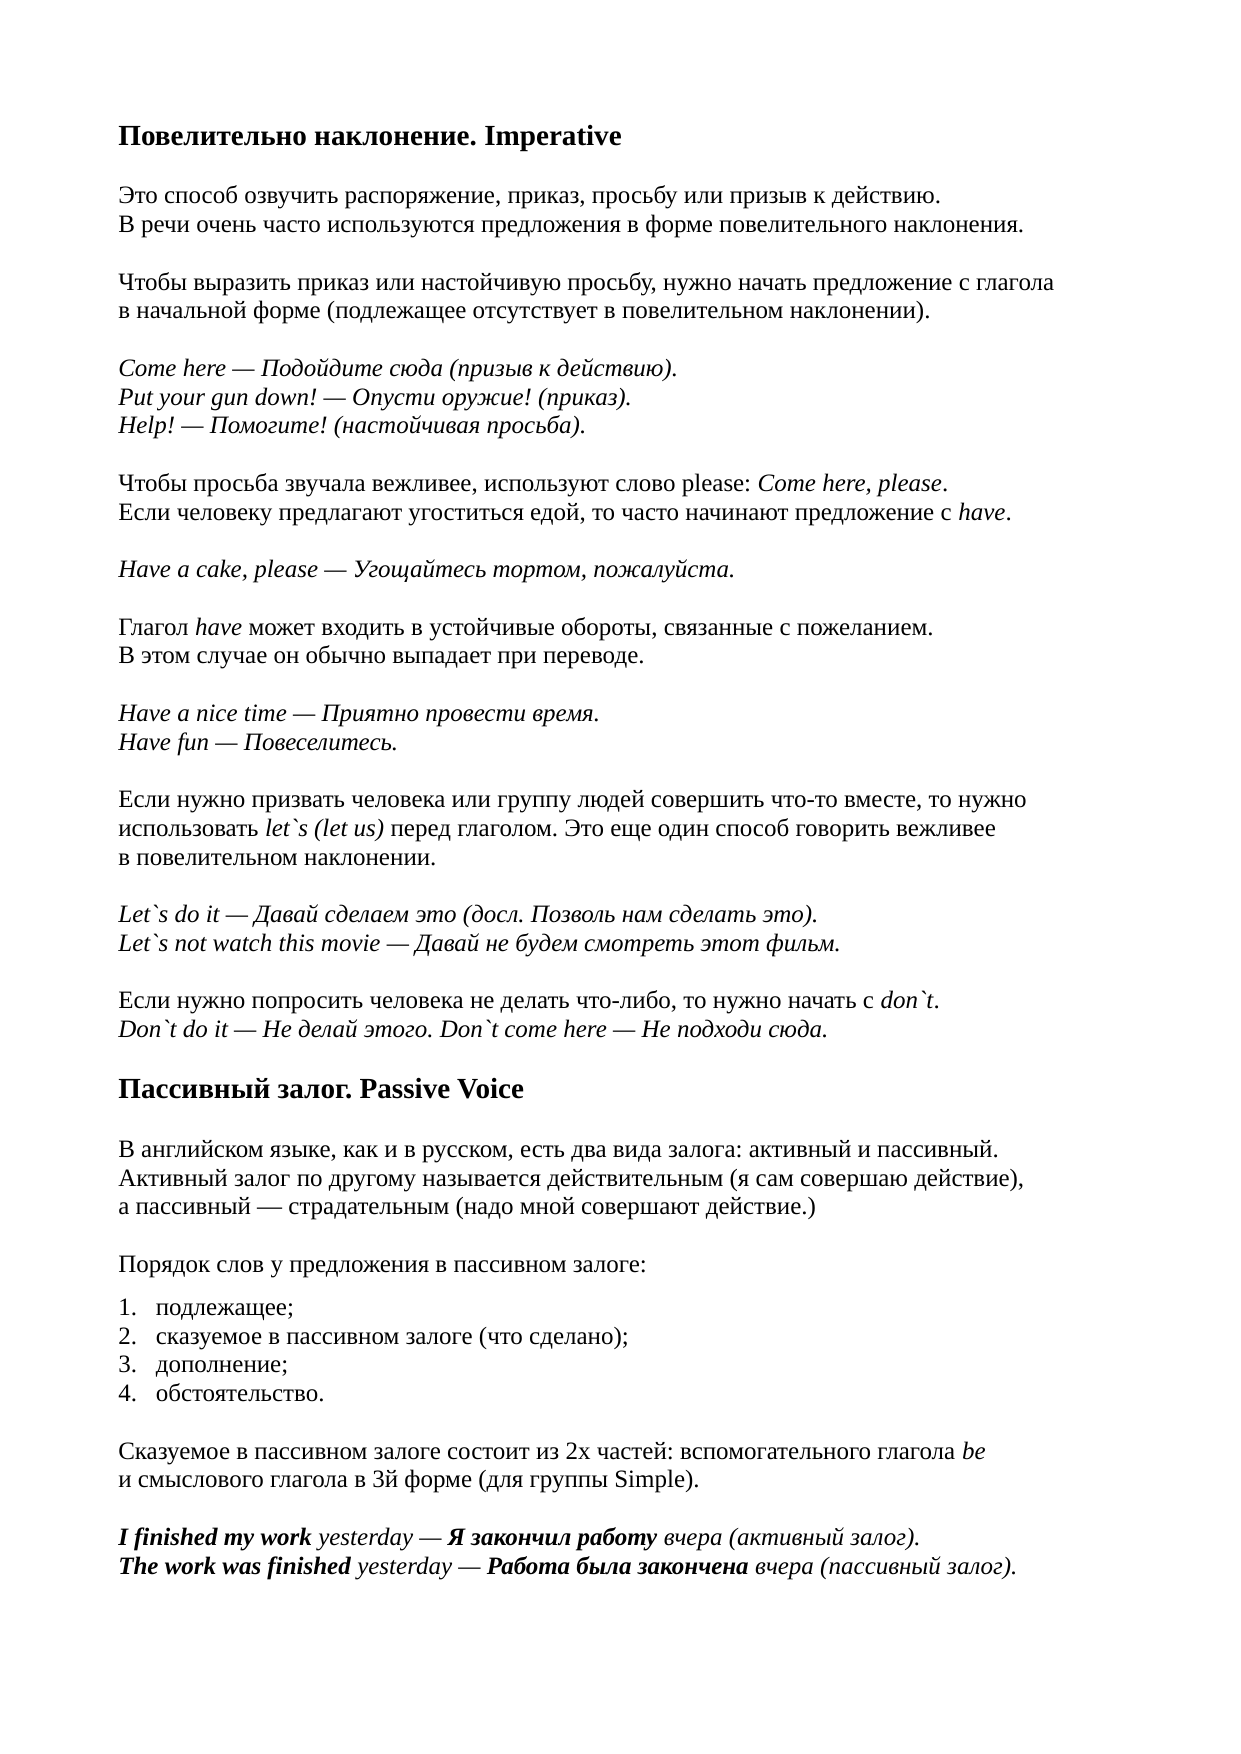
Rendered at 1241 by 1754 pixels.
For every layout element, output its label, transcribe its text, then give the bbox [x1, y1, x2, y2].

text Put your gun down! — Опусти оружие! (приказ). [118, 382, 1122, 410]
text Have a nice time — Приятно провести время. [118, 698, 1122, 727]
text Активный залог по другому называется действительным (я сам совершаю действие), [118, 1163, 1122, 1191]
text Глагол have может входить в устойчивые обороты, связанные с пожеланием. [118, 612, 1122, 640]
text Let`s do it — Давай сделаем это (досл. Позволь нам сделать это). [118, 899, 1122, 928]
text а пассивный — страдательным (надо мной совершают действие.) [118, 1191, 1122, 1220]
text Have a cake, please — Угощайтесь тортом, пожалуйста. [118, 554, 1122, 583]
text Have fun — Повеселитесь. [118, 727, 1122, 755]
text Это способ озвучить распоряжение, приказ, просьбу или призыв к действию. [118, 180, 1122, 209]
text Сказуемое в пассивном залоге состоит из 2х частей: вспомогательного глагола be [118, 1436, 1122, 1464]
text Пассивный залог. Passive Voice [118, 1072, 1122, 1105]
list сказуемое в пассивном залоге (что сделано); [118, 1321, 1122, 1349]
text В речи очень часто используются предложения в форме повелительного наклонения. [118, 209, 1122, 238]
text Let`s not watch this movie — Давай не будем смотреть этот фильм. [118, 928, 1122, 957]
text Help! — Помогите! (настойчивая просьба). [118, 410, 1122, 439]
text Повелительно наклонение. Imperative [118, 118, 1122, 152]
text в повелительном наклонении. [118, 842, 1122, 870]
list обстоятельство. [118, 1378, 1122, 1407]
text Если нужно попросить человека не делать что-либо, то нужно начать с don`t. [118, 985, 1122, 1014]
text В английском языке, как и в русском, есть два вида залога: активный и пассивный. [118, 1134, 1122, 1163]
text The work was finished yesterday — Работа была закончена вчера (пассивный залог). [118, 1551, 1122, 1579]
text Чтобы просьба звучала вежливее, используют слово please: Come here, please. [118, 468, 1122, 497]
text Don`t do it — Не делай этого. Don`t come here — Не подходи сюда. [118, 1014, 1122, 1043]
text и смыслового глагола в 3й форме (для группы Simple). [118, 1464, 1122, 1493]
list дополнение; [118, 1349, 1122, 1378]
text Если нужно призвать человека или группу людей совершить что-то вместе, то нужно использовать let`s (let us) перед глаголом. Это еще один способ говорить вежливее [118, 784, 1122, 842]
list подлежащее; [118, 1292, 1122, 1321]
text I finished my work yesterday — Я закончил работу вчера (активный залог). [118, 1522, 1122, 1551]
text Come here — Подойдите сюда (призыв к действию). [118, 353, 1122, 382]
text Порядок слов у предложения в пассивном залоге: [118, 1249, 1122, 1278]
text в начальной форме (подлежащее отсутствует в повелительном наклонении). [118, 295, 1122, 324]
text Если человеку предлагают угоститься едой, то часто начинают предложение с have. [118, 497, 1122, 525]
text Чтобы выразить приказ или настойчивую просьбу, нужно начать предложение с глагола [118, 267, 1122, 295]
text В этом случае он обычно выпадает при переводе. [118, 640, 1122, 669]
